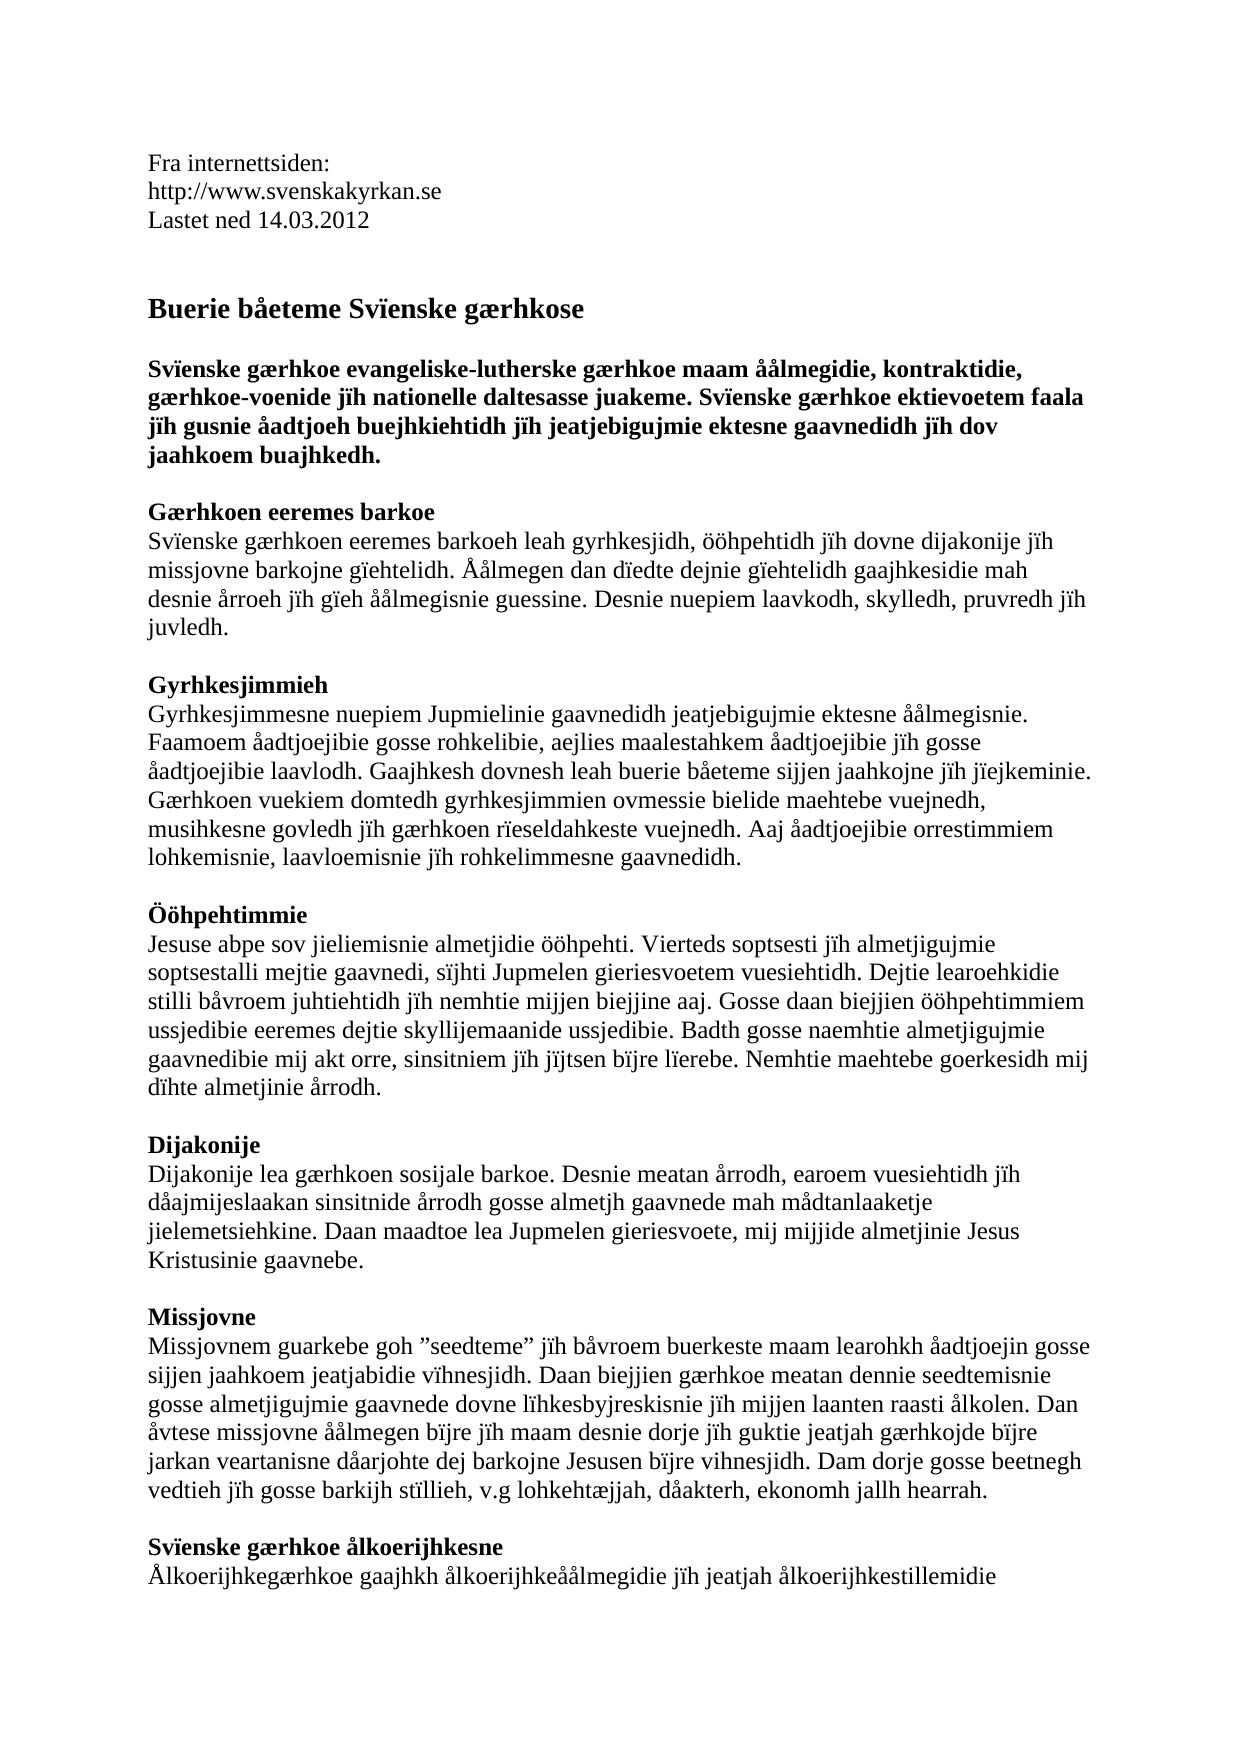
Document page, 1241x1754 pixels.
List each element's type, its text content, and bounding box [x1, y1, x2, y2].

text Gærhkoen eeremes barkoe Svïenske gærhkoen eeremes barkoeh leah gyrhkesjidh, ööhpehtidh jïh dovne dijakonije jïh missjovne barkojne gïehtelidh. Åålmegen dan dïedte dejnie gïehtelidh gaajhkesidie mah desnie årroeh jïh gïeh åålmegisnie guessine. Desnie nuepiem laavkodh, skylledh, pruvredh jïh juvledh. [148, 497, 1093, 641]
subtitle Svïenske gærhkoe evangeliske-lutherske gærhkoe maam åålmegidie, kontraktidie, gærhkoe-voenide jïh nationelle daltesasse juakeme. Svïenske gærhkoe ektievoetem faala jïh gusnie åadtjoeh buejhkiehtidh jïh jeatjebigujmie ektesne gaavnedidh jïh dov jaahkoem buajhkedh. [148, 354, 1093, 469]
subtitle Fra internettsiden: [148, 148, 1093, 176]
subtitle Lastet ned 14.03.2012 [148, 205, 1093, 234]
text Svïenske gærhkoe ålkoerijhkesne Ålkoerijhkegærhkoe gaajhkh ålkoerijhkeåålmegidie jïh jeatjah ålkoerijhkestillemidie [148, 1532, 1093, 1590]
subtitle Buerie båeteme Svïenske gærhkose [148, 291, 1093, 325]
subtitle http://www.svenskakyrkan.se [148, 176, 1093, 205]
text Dijakonije Dijakonije lea gærhkoen sosijale barkoe. Desnie meatan årrodh, earoem vuesiehtidh jïh dåajmijeslaakan sinsitnide årrodh gosse almetjh gaavnede mah mådtanlaaketje jielemetsiehkine. Daan maadtoe lea Jupmelen gieriesvoete, mij mijjide almetjinie Jesus Kristusinie gaavnebe. [148, 1130, 1093, 1274]
text Gyrhkesjimmieh Gyrhkesjimmesne nuepiem Jupmielinie gaavnedidh jeatjebigujmie ektesne åålmegisnie. Faamoem åadtjoejibie gosse rohkelibie, aejlies maalestahkem åadtjoejibie jïh gosse åadtjoejibie laavlodh. Gaajhkesh dovnesh leah buerie båeteme sijjen jaahkojne jïh jïejkeminie. Gærhkoen vuekiem domtedh gyrhkesjimmien ovmessie bielide maehtebe vuejnedh, musihkesne govledh jïh gærhkoen rïeseldahkeste vuejnedh. Aaj åadtjoejibie orrestimmiem lohkemisnie, laavloemisnie jïh rohkelimmesne gaavnedidh. Ööhpehtimmie Jesuse abpe sov jieliemisnie almetjidie ööhpehti. Vierteds soptsesti jïh almetjigujmie soptsestalli mejtie gaavnedi, sïjhti Jupmelen gieriesvoetem vuesiehtidh. Dejtie learoehkidie stilli båvroem juhtiehtidh jïh nemhtie mijjen biejjine aaj. Gosse daan biejjien ööhpehtimmiem ussjedibie eeremes dejtie skyllijemaanide ussjedibie. Badth gosse naemhtie almetjigujmie gaavnedibie mij akt orre, sinsitniem jïh jïjtsen bïjre lïerebe. Nemhtie maehtebe goerkesidh mij dïhte almetjinie årrodh. [148, 670, 1093, 1101]
text Missjovne Missjovnem guarkebe goh ”seedteme” jïh båvroem buerkeste maam learohkh åadtjoejin gosse sijjen jaahkoem jeatjabidie vïhnesjidh. Daan biejjien gærhkoe meatan dennie seedtemisnie gosse almetjigujmie gaavnede dovne lïhkesbyjreskisnie jïh mijjen laanten raasti ålkolen. Dan åvtese missjovne åålmegen bïjre jïh maam desnie dorje jïh guktie jeatjah gærhkojde bïjre jarkan veartanisne dåarjohte dej barkojne Jesusen bïjre vihnesjidh. Dam dorje gosse beetnegh vedtieh jïh gosse barkijh stïllieh, v.g lohkehtæjjah, dåakterh, ekonomh jallh hearrah. [148, 1302, 1093, 1504]
